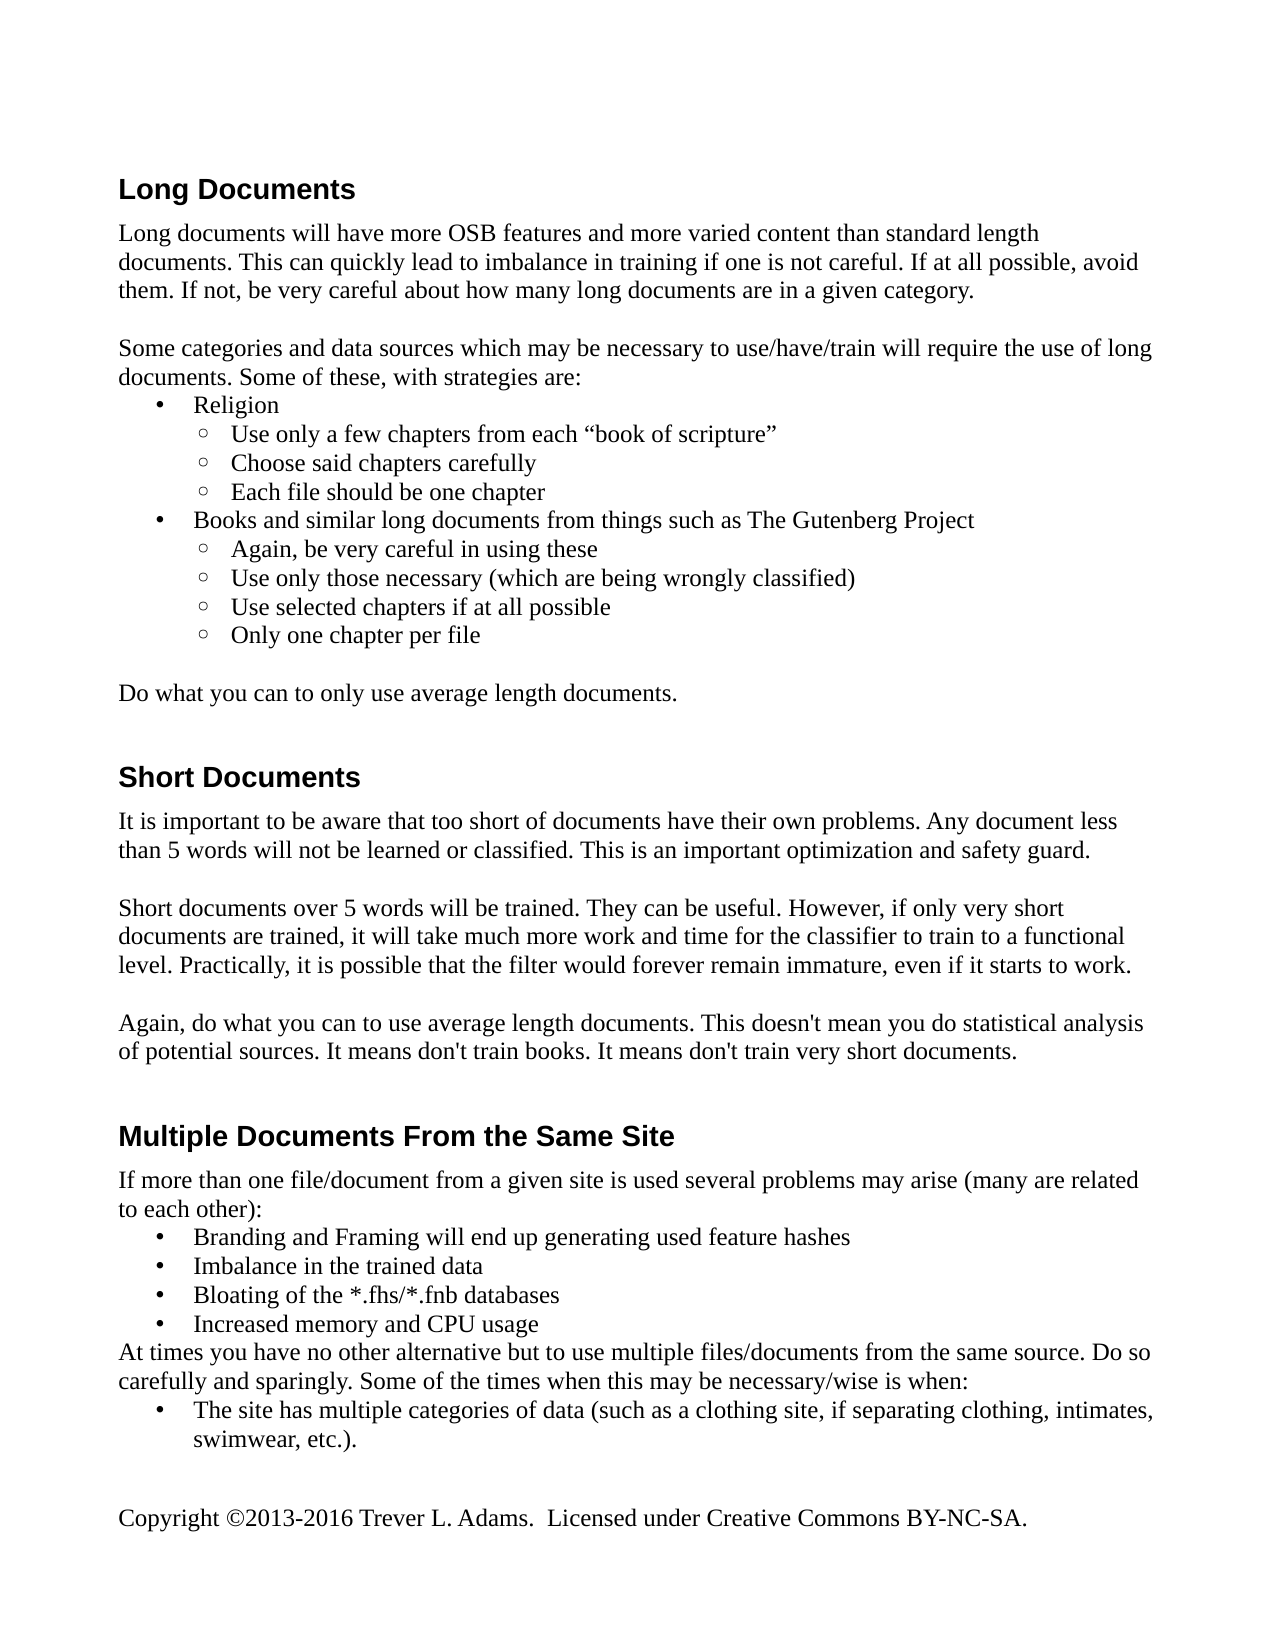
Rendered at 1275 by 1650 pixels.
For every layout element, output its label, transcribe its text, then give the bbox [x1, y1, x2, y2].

list Branding and Framing will end up generating used feature hashes [156, 1222, 1157, 1251]
list Again, be very careful in using these [193, 534, 1157, 563]
subtitle Multiple Documents From the Same Site [118, 1119, 1157, 1152]
list Use only a few chapters from each “book of scripture” [193, 419, 1157, 448]
list Each file should be one chapter [193, 477, 1157, 505]
text Long documents will have more OSB features and more varied content than standard length documents. This can quickly lead to imbalance in training if one is not careful. If at all possible, avoid them. If not, be very careful about how many long documents are in a given category. [118, 218, 1157, 304]
list Only one chapter per file [193, 620, 1157, 649]
list Bloating of the *.fhs/*.fnb databases [156, 1280, 1157, 1309]
list The site has multiple categories of data (such as a clothing site, if separating clothing, intimates, swimwear, etc.). [156, 1395, 1157, 1452]
list Religion [156, 390, 1157, 419]
list Books and similar long documents from things such as The Gutenberg Project [156, 505, 1157, 534]
text If more than one file/document from a given site is used several problems may arise (many are related to each other): [118, 1165, 1157, 1222]
text Do what you can to only use average length documents. [118, 678, 1157, 707]
list Imbalance in the trained data [156, 1251, 1157, 1280]
list Use selected chapters if at all possible [193, 592, 1157, 620]
text Some categories and data sources which may be necessary to use/have/train will require the use of long documents. Some of these, with strategies are: [118, 333, 1157, 390]
list Choose said chapters carefully [193, 448, 1157, 477]
subtitle Long Documents [118, 172, 1157, 205]
list Increased memory and CPU usage [156, 1309, 1157, 1337]
text Short documents over 5 words will be trained. They can be useful. However, if only very short documents are trained, it will take much more work and time for the classifier to train to a functional level. Practically, it is possible that the filter would forever remain immature, even if it starts to work. [118, 893, 1157, 979]
text Again, do what you can to use average length documents. This doesn't mean you do statistical analysis of potential sources. It means don't train books. It means don't train very short documents. [118, 1008, 1157, 1065]
text It is important to be aware that too short of documents have their own problems. Any document less than 5 words will not be learned or classified. This is an important optimization and safety guard. [118, 806, 1157, 864]
text At times you have no other alternative but to use multiple files/documents from the same source. Do so carefully and sparingly. Some of the times when this may be necessary/wise is when: [118, 1337, 1157, 1395]
list Use only those necessary (which are being wrongly classified) [193, 563, 1157, 592]
subtitle Short Documents [118, 760, 1157, 794]
